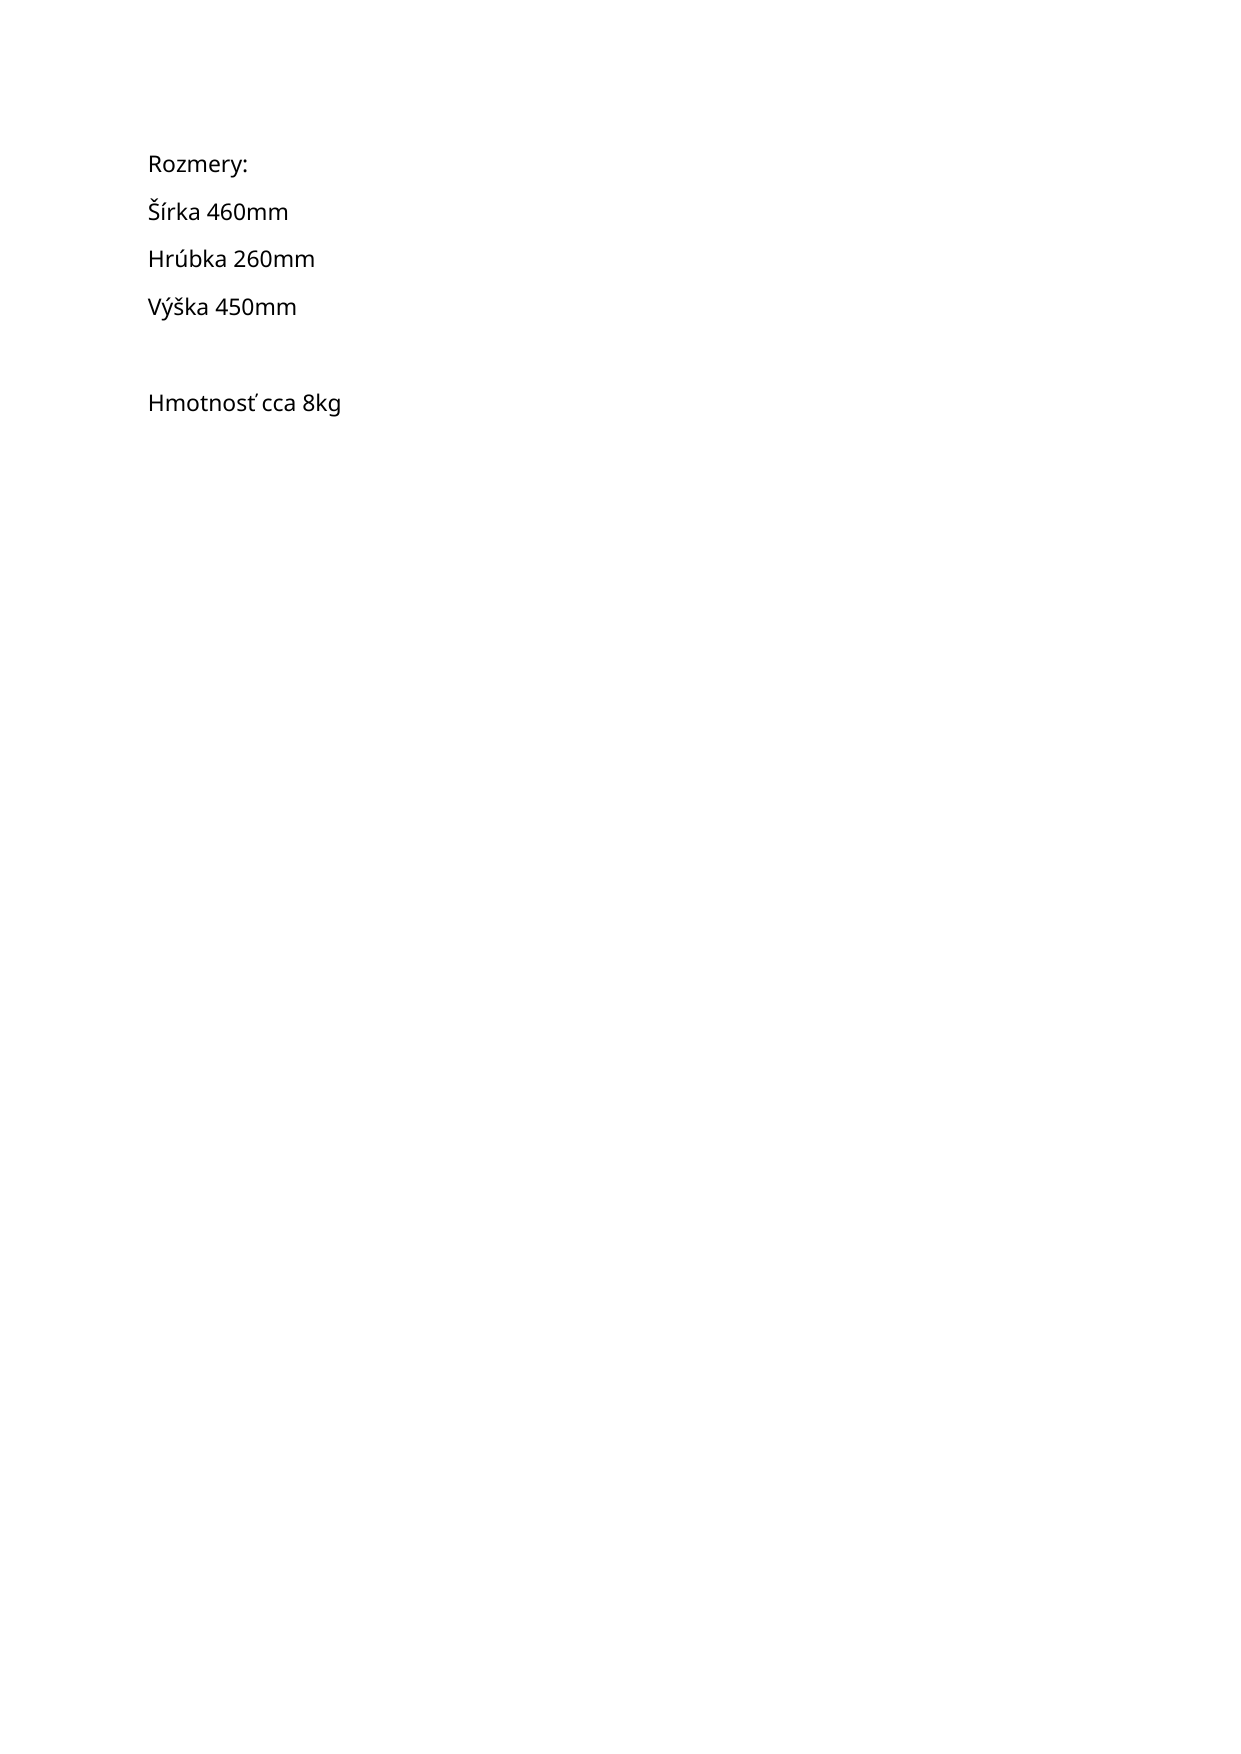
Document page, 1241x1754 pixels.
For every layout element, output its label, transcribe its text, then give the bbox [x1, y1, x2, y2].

text Rozmery: [148, 148, 1093, 179]
text Hrúbka 260mm [148, 243, 1093, 275]
text Výška 450mm [148, 291, 1093, 323]
text Hmotnosť cca 8kg [148, 387, 1093, 418]
text Šírka 460mm [148, 196, 1093, 227]
